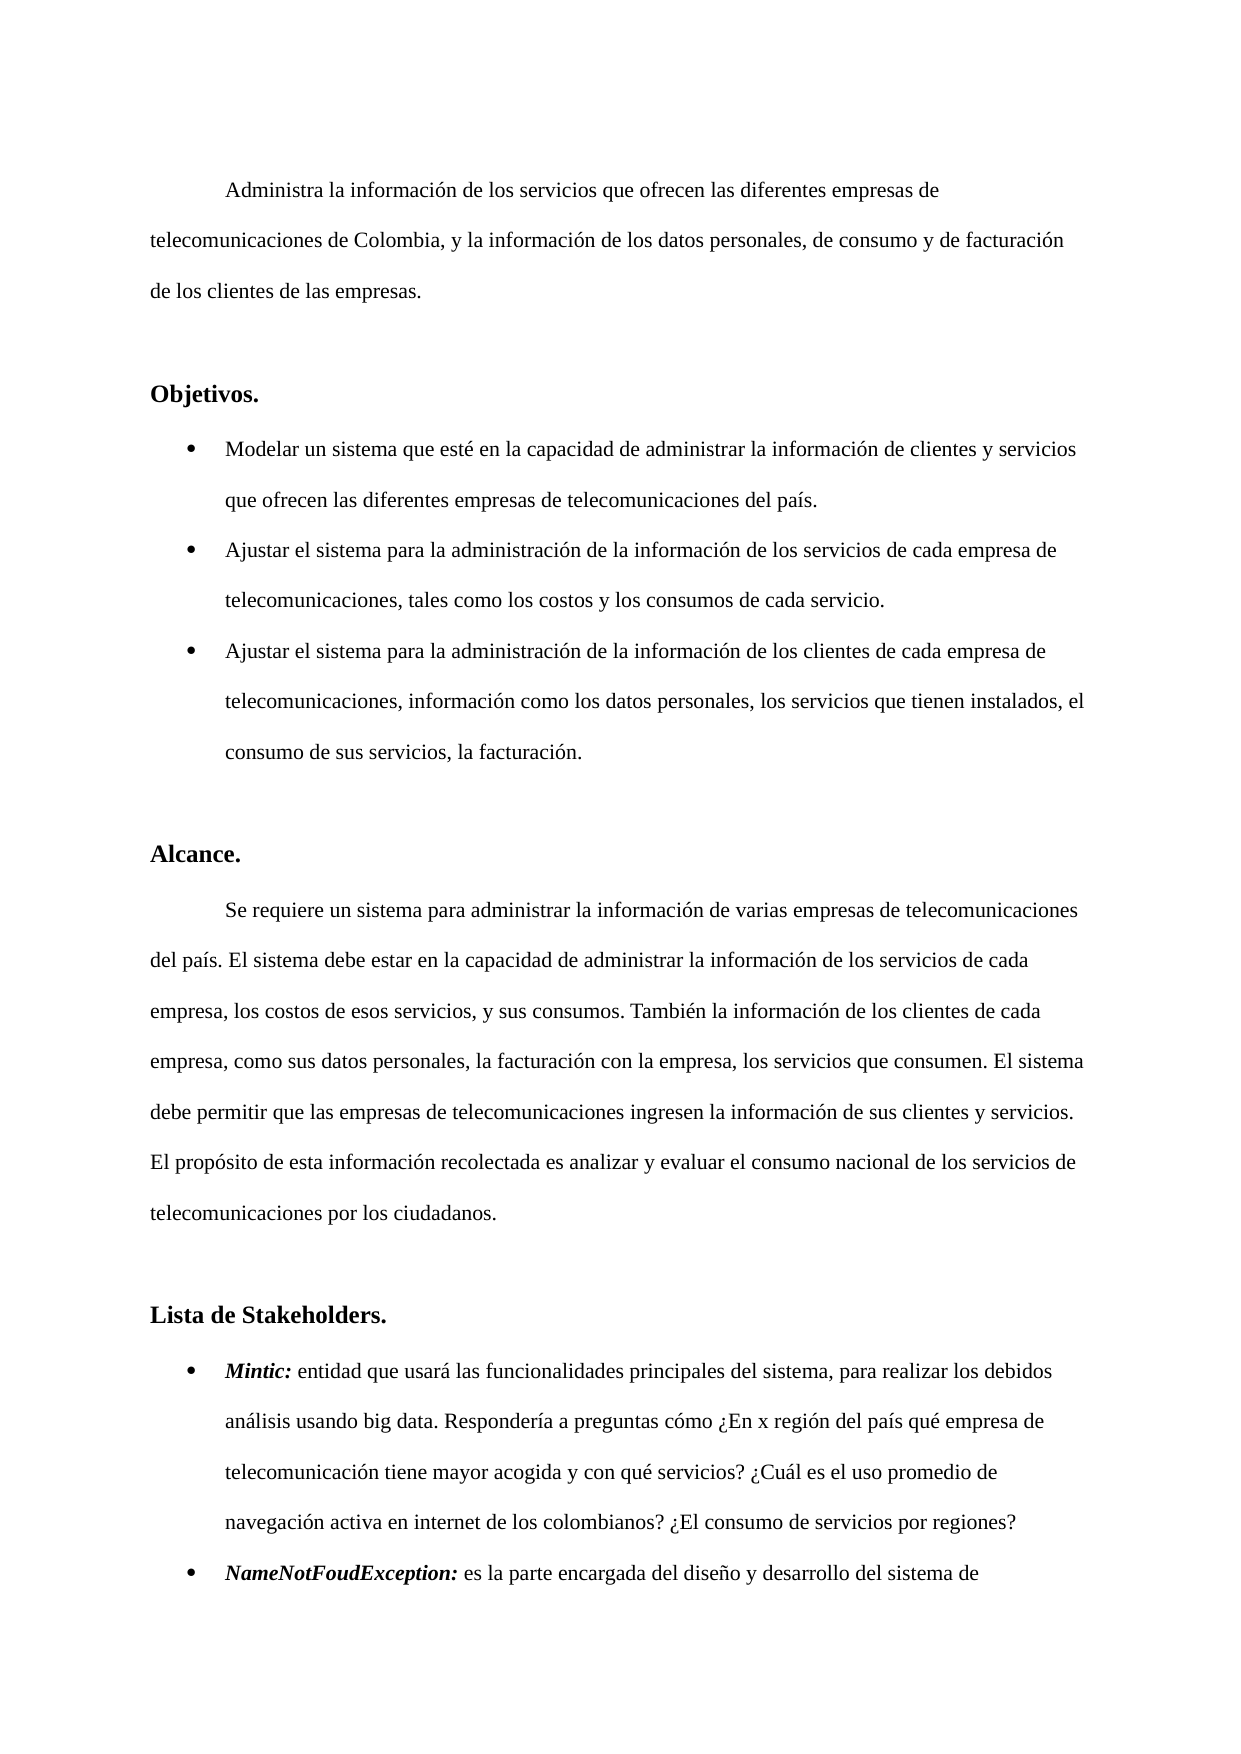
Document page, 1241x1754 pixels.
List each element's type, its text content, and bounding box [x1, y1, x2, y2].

subtitle Objetivos. [150, 379, 1090, 407]
subtitle Alcance. [150, 839, 1090, 868]
list Ajustar el sistema para la administración de la información de los servicios de cada empresa de telecomunicaciones, tales como los costos y los consumos de cada servicio. [187, 537, 1090, 613]
list Mintic: entidad que usará las funcionalidades principales del sistema, para realizar los debidos análisis usando big data. Respondería a preguntas cómo ¿En x región del país qué empresa de telecomunicación tiene mayor acogida y con qué servicios? ¿Cuál es el uso promedio de navegación activa en internet de los colombianos? ¿El consumo de servicios por regiones? [187, 1358, 1090, 1534]
text Administra la información de los servicios que ofrecen las diferentes empresas de telecomunicaciones de Colombia, y la información de los datos personales, de consumo y de facturación de los clientes de las empresas. [150, 177, 1090, 303]
list Modelar un sistema que esté en la capacidad de administrar la información de clientes y servicios que ofrecen las diferentes empresas de telecomunicaciones del país. [187, 436, 1090, 512]
list NameNotFoudException: es la parte encargada del diseño y desarrollo del sistema de [187, 1559, 1090, 1585]
list Ajustar el sistema para la administración de la información de los clientes de cada empresa de telecomunicaciones, información como los datos personales, los servicios que tienen instalados, el consumo de sus servicios, la facturación. [187, 638, 1090, 764]
text Se requiere un sistema para administrar la información de varias empresas de telecomunicaciones del país. El sistema debe estar en la capacidad de administrar la información de los servicios de cada empresa, los costos de esos servicios, y sus consumos. También la información de los clientes de cada empresa, como sus datos personales, la facturación con la empresa, los servicios que consumen. El sistema debe permitir que las empresas de telecomunicaciones ingresen la información de sus clientes y servicios. El propósito de esta información recolectada es analizar y evaluar el consumo nacional de los servicios de telecomunicaciones por los ciudadanos. [150, 897, 1090, 1225]
subtitle Lista de Stakeholders. [150, 1300, 1090, 1329]
